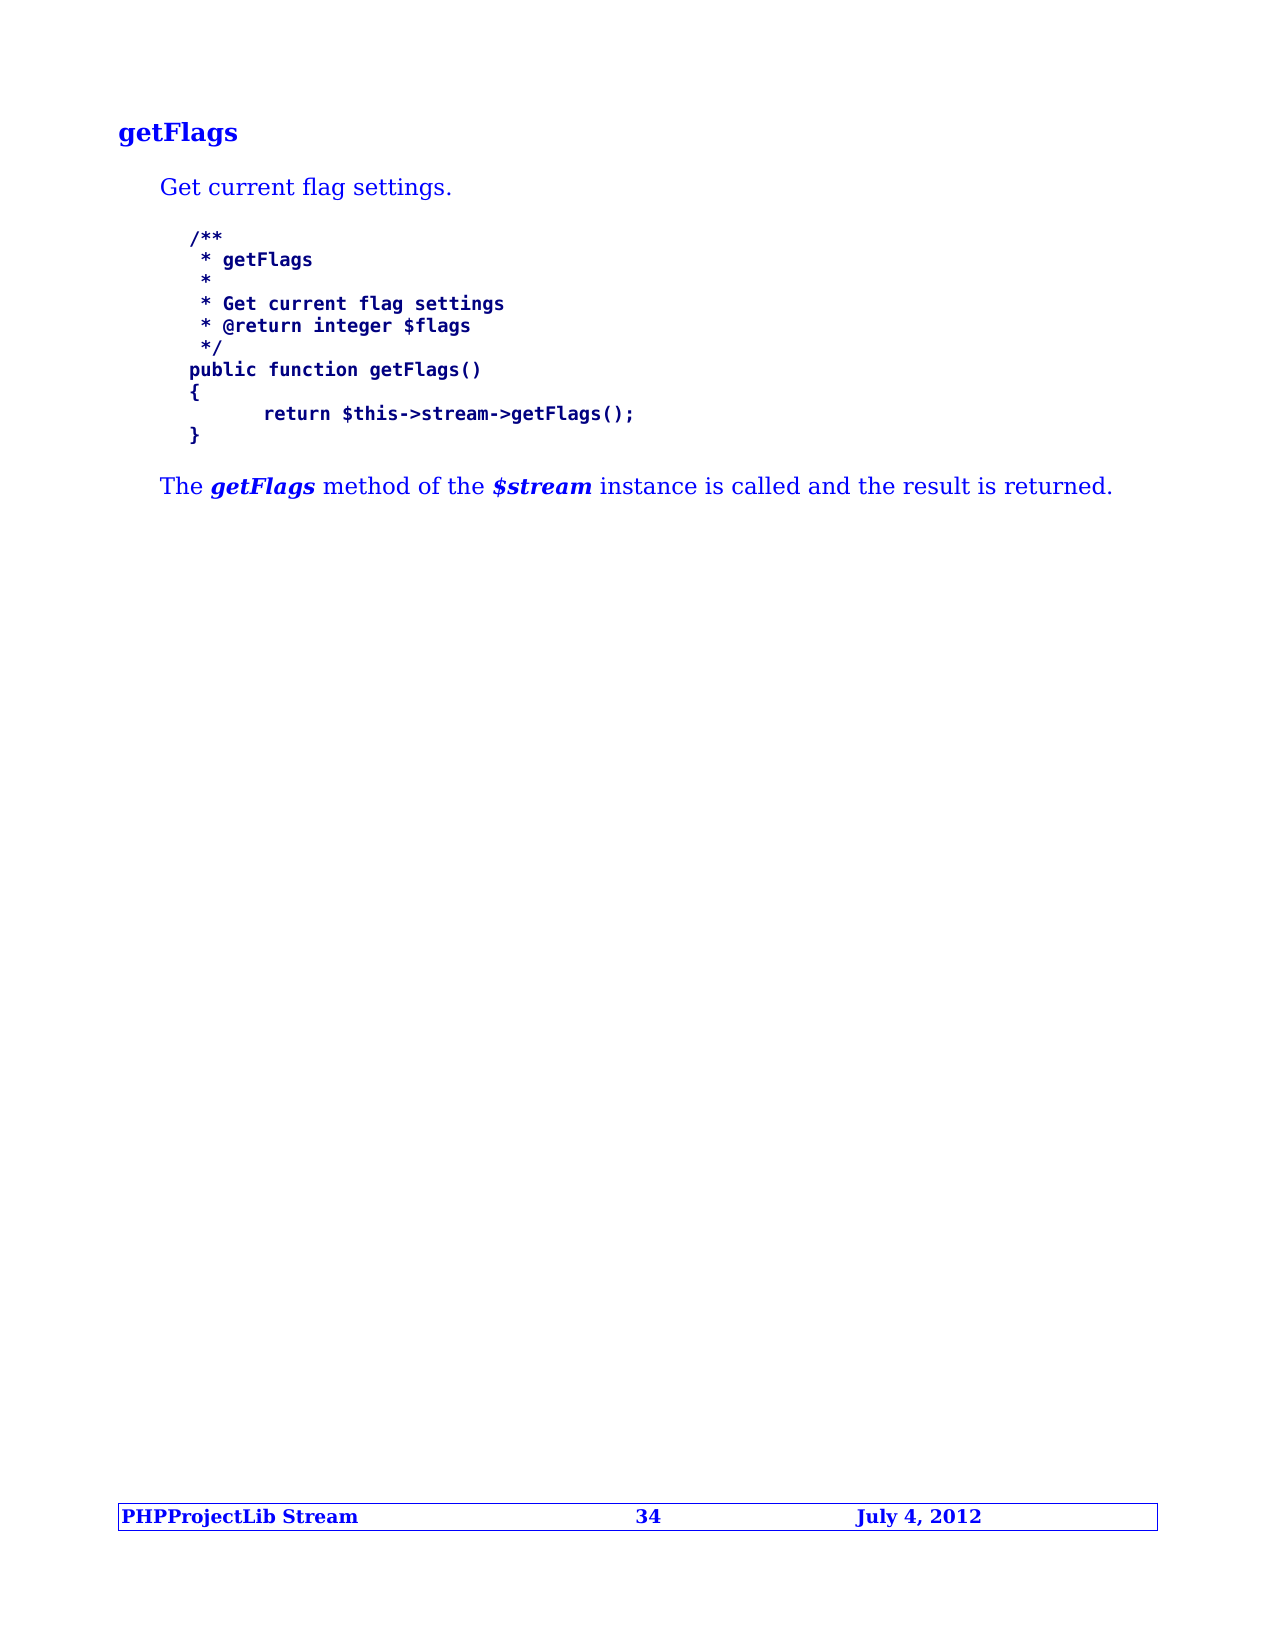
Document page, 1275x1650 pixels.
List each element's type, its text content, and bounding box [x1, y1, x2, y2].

list { [189, 381, 1157, 402]
text Get current flag settings. [159, 174, 1157, 201]
list /** [189, 227, 1157, 249]
list * [189, 271, 1157, 293]
title getFlags [118, 118, 1157, 147]
text The getFlags method of the $stream instance is called and the result is returned. [159, 473, 1157, 499]
list */ [189, 337, 1157, 359]
list public function getFlags() [189, 359, 1157, 381]
list * getFlags [189, 249, 1157, 271]
list * @return integer $flags [189, 315, 1157, 337]
list } [189, 424, 1157, 446]
list return $this->stream->getFlags(); [189, 402, 1157, 424]
list * Get current flag settings [189, 293, 1157, 315]
